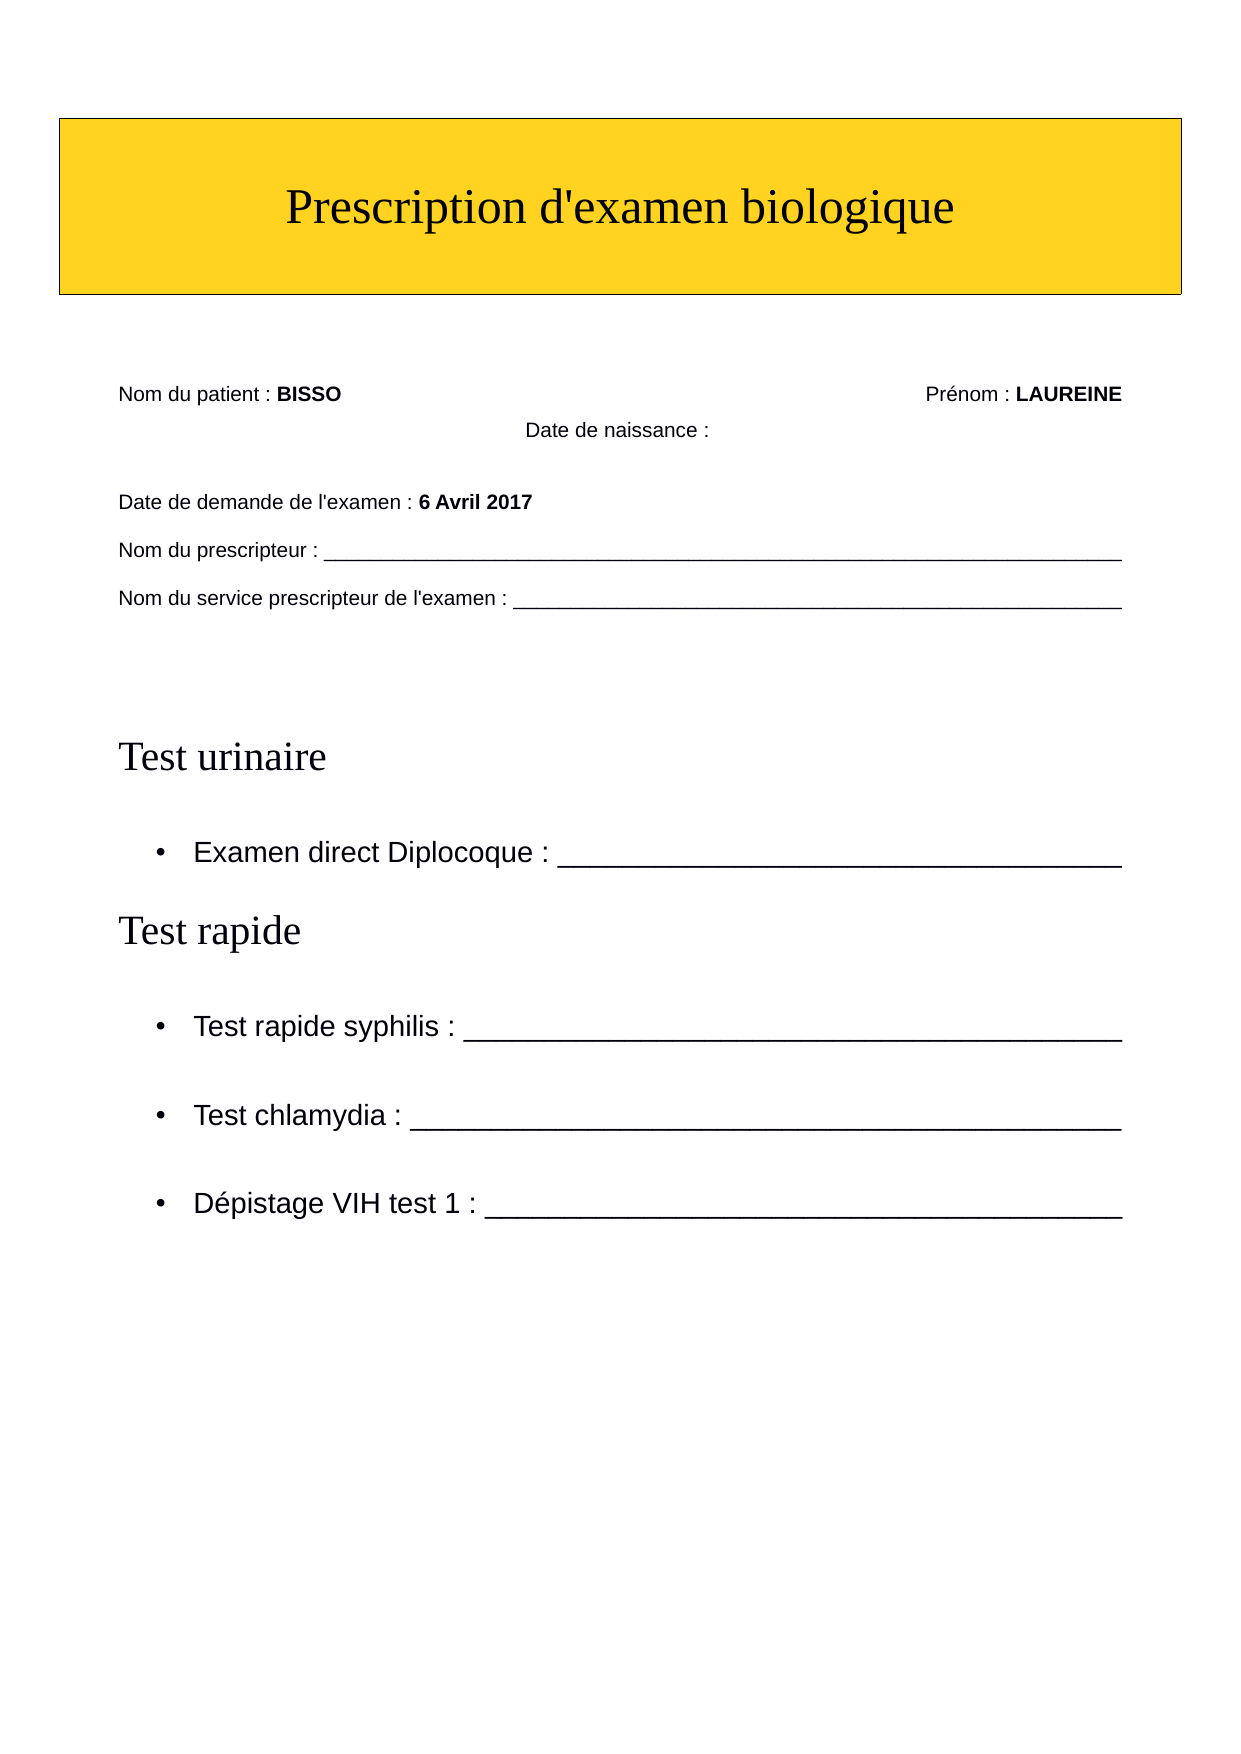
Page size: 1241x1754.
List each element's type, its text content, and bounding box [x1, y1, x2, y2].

text Nom du patient : BISSO Prénom : LAUREINE [118, 382, 1122, 406]
text Nom du prescripteur : [118, 537, 1122, 561]
subtitle Test rapide [118, 905, 1122, 953]
list Examen direct Diplocoque : [156, 792, 1122, 880]
text Date de naissance : [118, 418, 1122, 442]
list Test rapide syphilis : [156, 966, 1122, 1054]
subtitle Test urinaire [118, 731, 1122, 779]
text Nom du service prescripteur de l'examen : [118, 585, 1122, 609]
text Date de demande de l'examen : 6 Avril 2017 [118, 489, 1122, 513]
subtitle Prescription d'examen biologique [60, 119, 1181, 294]
list Dépistage VIH test 1 : [156, 1143, 1122, 1231]
list Test chlamydia : [156, 1054, 1122, 1143]
